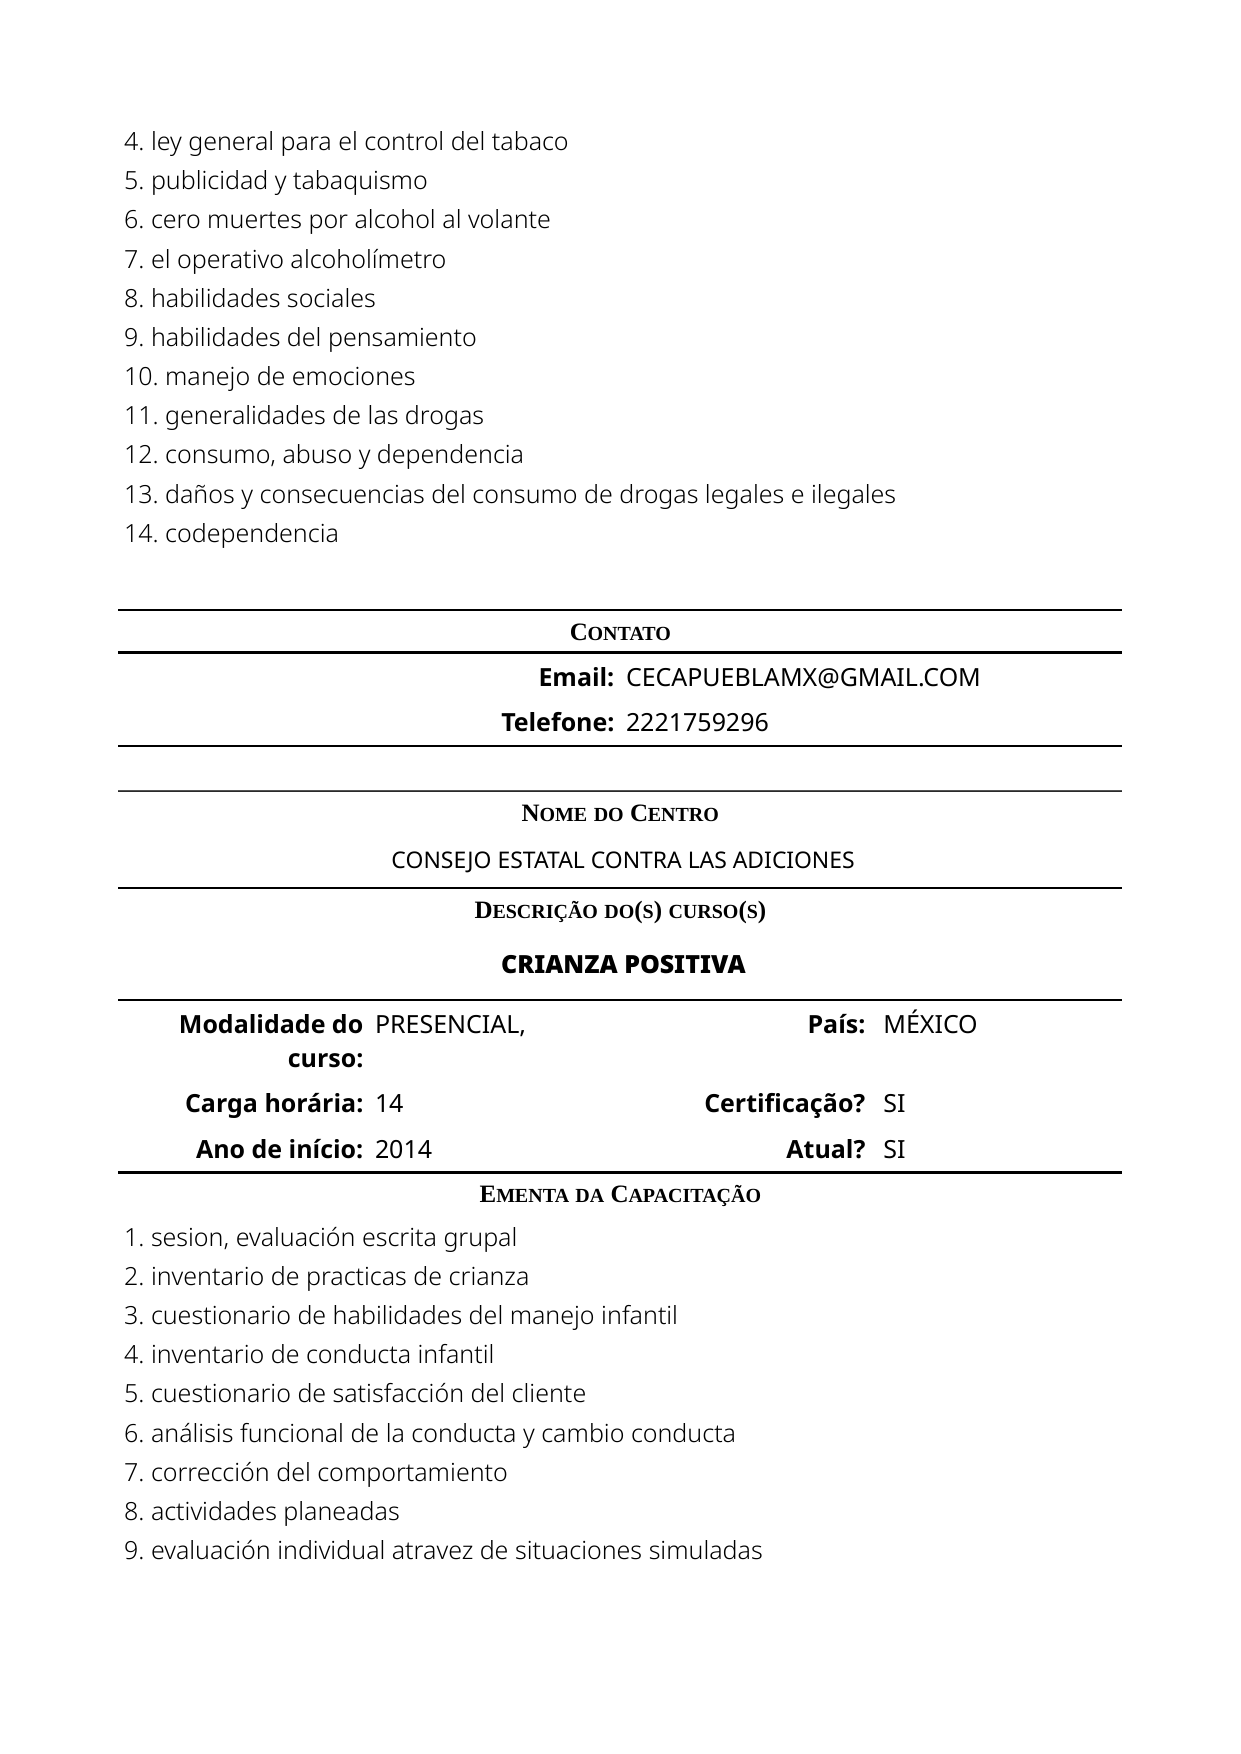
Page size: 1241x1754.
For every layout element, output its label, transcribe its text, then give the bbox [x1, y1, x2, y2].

table_cell Email: [118, 654, 620, 699]
table_cell PRESENCIAL, [369, 1001, 620, 1080]
table_cell Carga horária: [118, 1080, 369, 1126]
table_cell MÉXICO [871, 1001, 1122, 1080]
table_cell País: [620, 1001, 871, 1080]
table_cell 1. SESION, EVALUACIÓN ESCRITA GRUPAL 2. INVENTARIO DE PRACTICAS DE CRIANZA 3. CUESTIONARIO DE HABILIDADES DEL MANEJO INFANTIL 4. INVENTARIO DE CONDUCTA INFANTIL 5. CUESTIONARIO DE SATISFACCIÓN DEL CLIENTE 6. ANÁLISIS FUNCIONAL DE LA CONDUCTA Y CAMBIO CONDUCTA 7. CORRECCIÓN DEL COMPORTAMIENTO 8. ACTIVIDADES PLANEADAS 9. EVALUACIÓN INDIVIDUAL ATRAVEZ DE SITUACIONES SIMULADAS [118, 1214, 1122, 1612]
table_cell SI [871, 1126, 1122, 1171]
table_cell Ano de início: [118, 1126, 369, 1171]
table_cell Contato [118, 611, 1122, 651]
table_cell Telefone: [118, 699, 620, 744]
table_cell CRIANZA POSITIVA [118, 929, 1122, 999]
table_cell Certificação? [620, 1080, 871, 1126]
table_header Nome do Centro [118, 793, 1122, 832]
table_cell 2014 [369, 1126, 620, 1171]
table_cell Descrição do(s) curso(s) [118, 889, 1122, 929]
table_cell 2221759296 [620, 699, 1122, 744]
table_cell Modalidade do curso: [118, 1001, 369, 1080]
table_cell 4. LEY GENERAL PARA EL CONTROL DEL TABACO 5. PUBLICIDAD Y TABAQUISMO 6. CERO MUERTES POR ALCOHOL AL VOLANTE 7. EL OPERATIVO ALCOHOLÍMETRO 8. HABILIDADES SOCIALES 9. HABILIDADES DEL PENSAMIENTO 10. MANEJO DE EMOCIONES 11. GENERALIDADES DE LAS DROGAS 12. CONSUMO, ABUSO Y DEPENDENCIA 13. DAÑOS Y CONSECUENCIAS DEL CONSUMO DE DROGAS LEGALES E ILEGALES 14. CODEPENDENCIA [118, 118, 1122, 609]
table_cell SI [871, 1080, 1122, 1126]
table_cell Ementa da Capacitação [118, 1174, 1122, 1214]
table_cell Atual? [620, 1126, 871, 1171]
table_cell 14 [369, 1080, 620, 1126]
table_cell CECAPUEBLAMX@GMAIL.COM [620, 654, 1122, 699]
table_cell CONSEJO ESTATAL CONTRA LAS ADICIONES [118, 832, 1122, 887]
